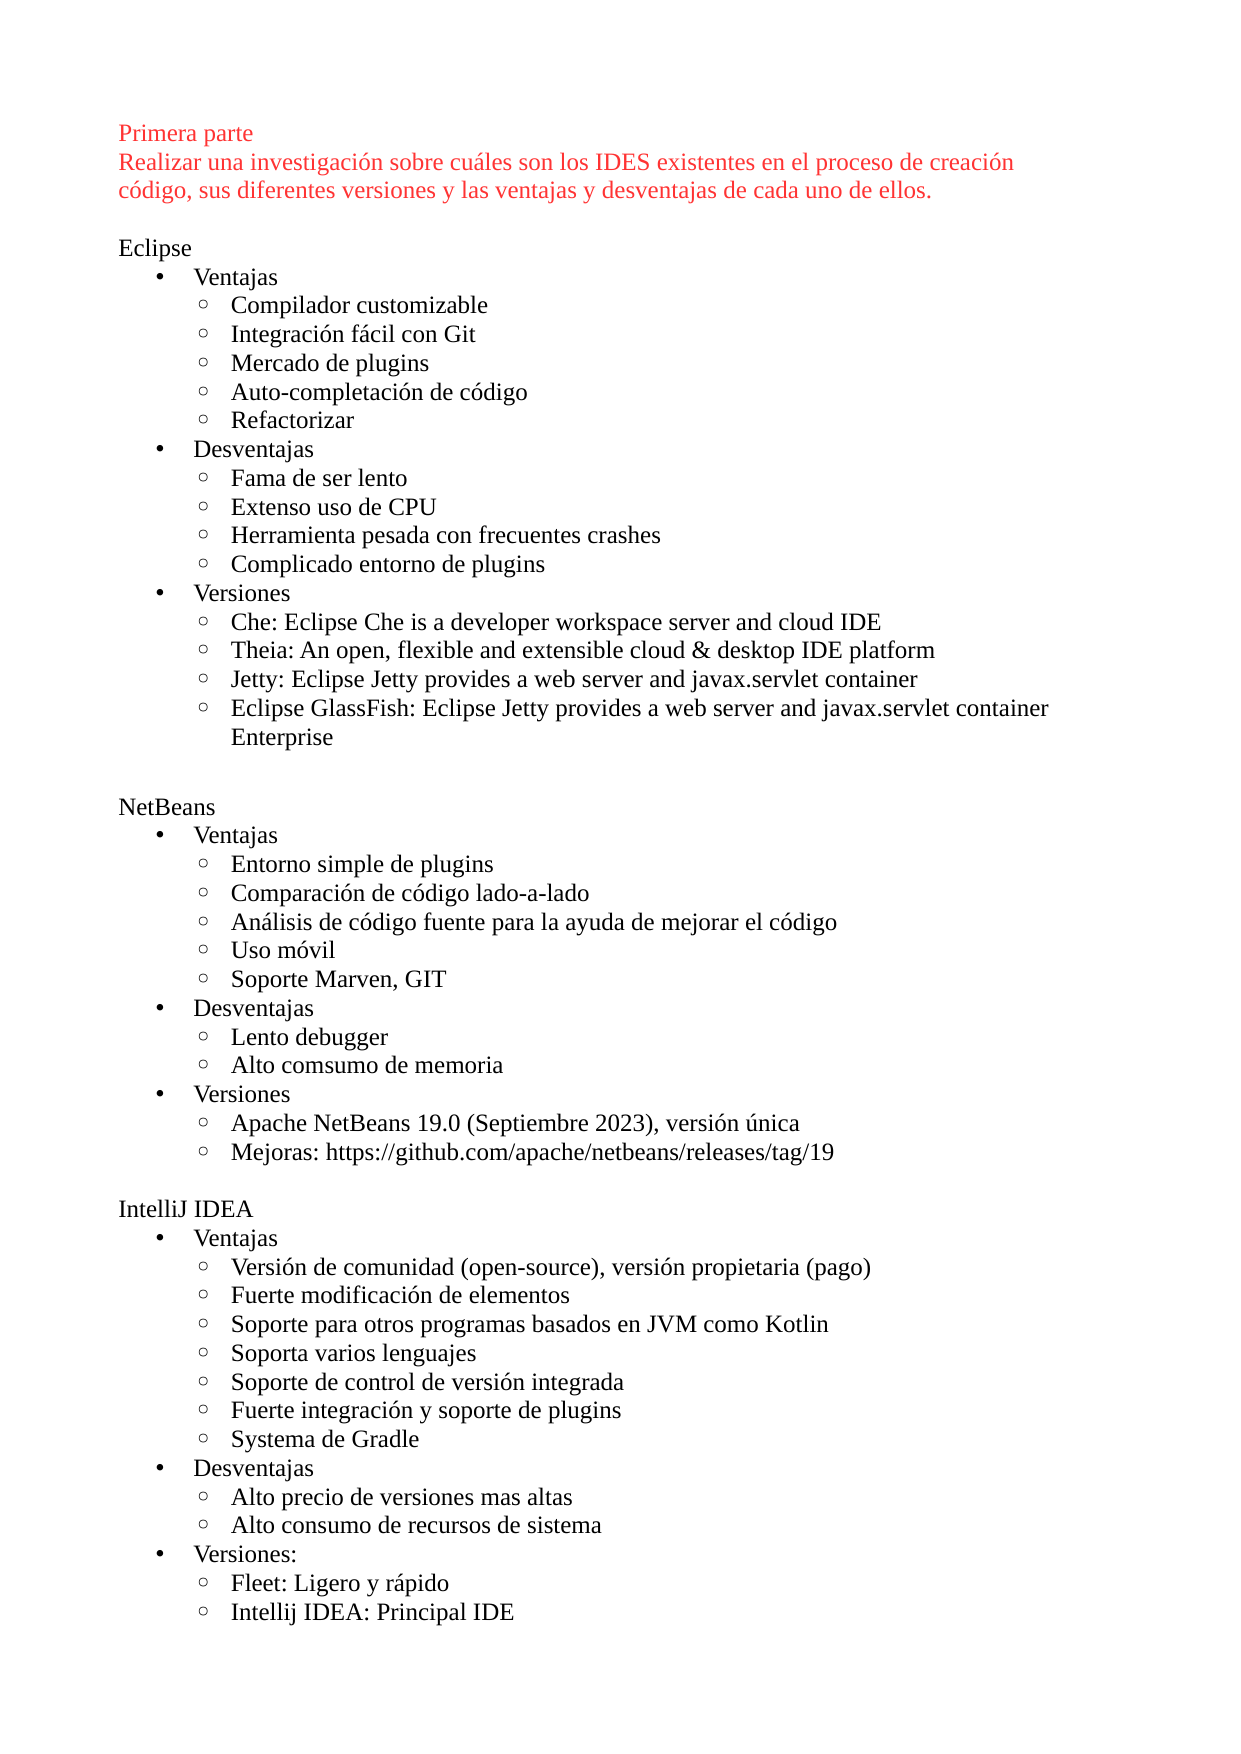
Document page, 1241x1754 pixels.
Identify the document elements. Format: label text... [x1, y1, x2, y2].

list Auto-completación de código [193, 377, 1122, 406]
list Lento debugger [193, 1022, 1122, 1051]
list Apache NetBeans 19.0 (Septiembre 2023), versión única [193, 1108, 1122, 1137]
list Versiones: [156, 1539, 1122, 1568]
list Complicado entorno de plugins [193, 549, 1122, 578]
list Theia: An open, flexible and extensible cloud & desktop IDE platform [193, 636, 1122, 664]
list Fama de ser lento [193, 463, 1122, 492]
list Systema de Gradle [193, 1424, 1122, 1453]
text código, sus diferentes versiones y las ventajas y desventajas de cada uno de ellos. [118, 176, 1122, 204]
list Alto precio de versiones mas altas [193, 1482, 1122, 1511]
text Eclipse [118, 233, 1122, 262]
list Soporta varios lenguajes [193, 1338, 1122, 1367]
list Alto comsumo de memoria [193, 1051, 1122, 1079]
list Soporte Marven, GIT [193, 964, 1122, 993]
list Ventajas [156, 821, 1122, 849]
list Extenso uso de CPU [193, 492, 1122, 521]
list Che: Eclipse Che is a developer workspace server and cloud IDE [193, 607, 1122, 636]
list Entorno simple de plugins [193, 849, 1122, 878]
list Compilador customizable [193, 291, 1122, 319]
list Versiones [156, 578, 1122, 607]
list Uso móvil [193, 936, 1122, 964]
list Versión de comunidad (open-source), versión propietaria (pago) [193, 1252, 1122, 1281]
text IntelliJ IDEA [118, 1194, 1122, 1223]
list Soporte de control de versión integrada [193, 1367, 1122, 1396]
list Mercado de plugins [193, 348, 1122, 377]
text Primera parte [118, 118, 1122, 147]
list Desventajas [156, 993, 1122, 1022]
list Desventajas [156, 1453, 1122, 1482]
list Ventajas [156, 262, 1122, 291]
list Comparación de código lado-a-lado [193, 878, 1122, 907]
list Fuerte integración y soporte de plugins [193, 1396, 1122, 1424]
list Desventajas [156, 434, 1122, 463]
list Versiones [156, 1079, 1122, 1108]
list Refactorizar [193, 406, 1122, 434]
list Fleet: Ligero y rápido [193, 1568, 1122, 1597]
list Análisis de código fuente para la ayuda de mejorar el código [193, 907, 1122, 936]
list Ventajas [156, 1223, 1122, 1252]
list Fuerte modificación de elementos [193, 1281, 1122, 1309]
list Eclipse GlassFish: Eclipse Jetty provides a web server and javax.servlet container Enterprise [193, 693, 1122, 751]
list Soporte para otros programas basados en JVM como Kotlin [193, 1309, 1122, 1338]
text Realizar una investigación sobre cuáles son los IDES existentes en el proceso de creación [118, 147, 1122, 176]
list Alto consumo de recursos de sistema [193, 1511, 1122, 1539]
list Mejoras: https://github.com/apache/netbeans/releases/tag/19 [193, 1137, 1122, 1166]
list Jetty: Eclipse Jetty provides a web server and javax.servlet container [193, 664, 1122, 693]
list Integración fácil con Git [193, 319, 1122, 348]
text NetBeans [118, 792, 1122, 821]
list Intellij IDEA: Principal IDE [193, 1597, 1122, 1626]
list Herramienta pesada con frecuentes crashes [193, 521, 1122, 549]
